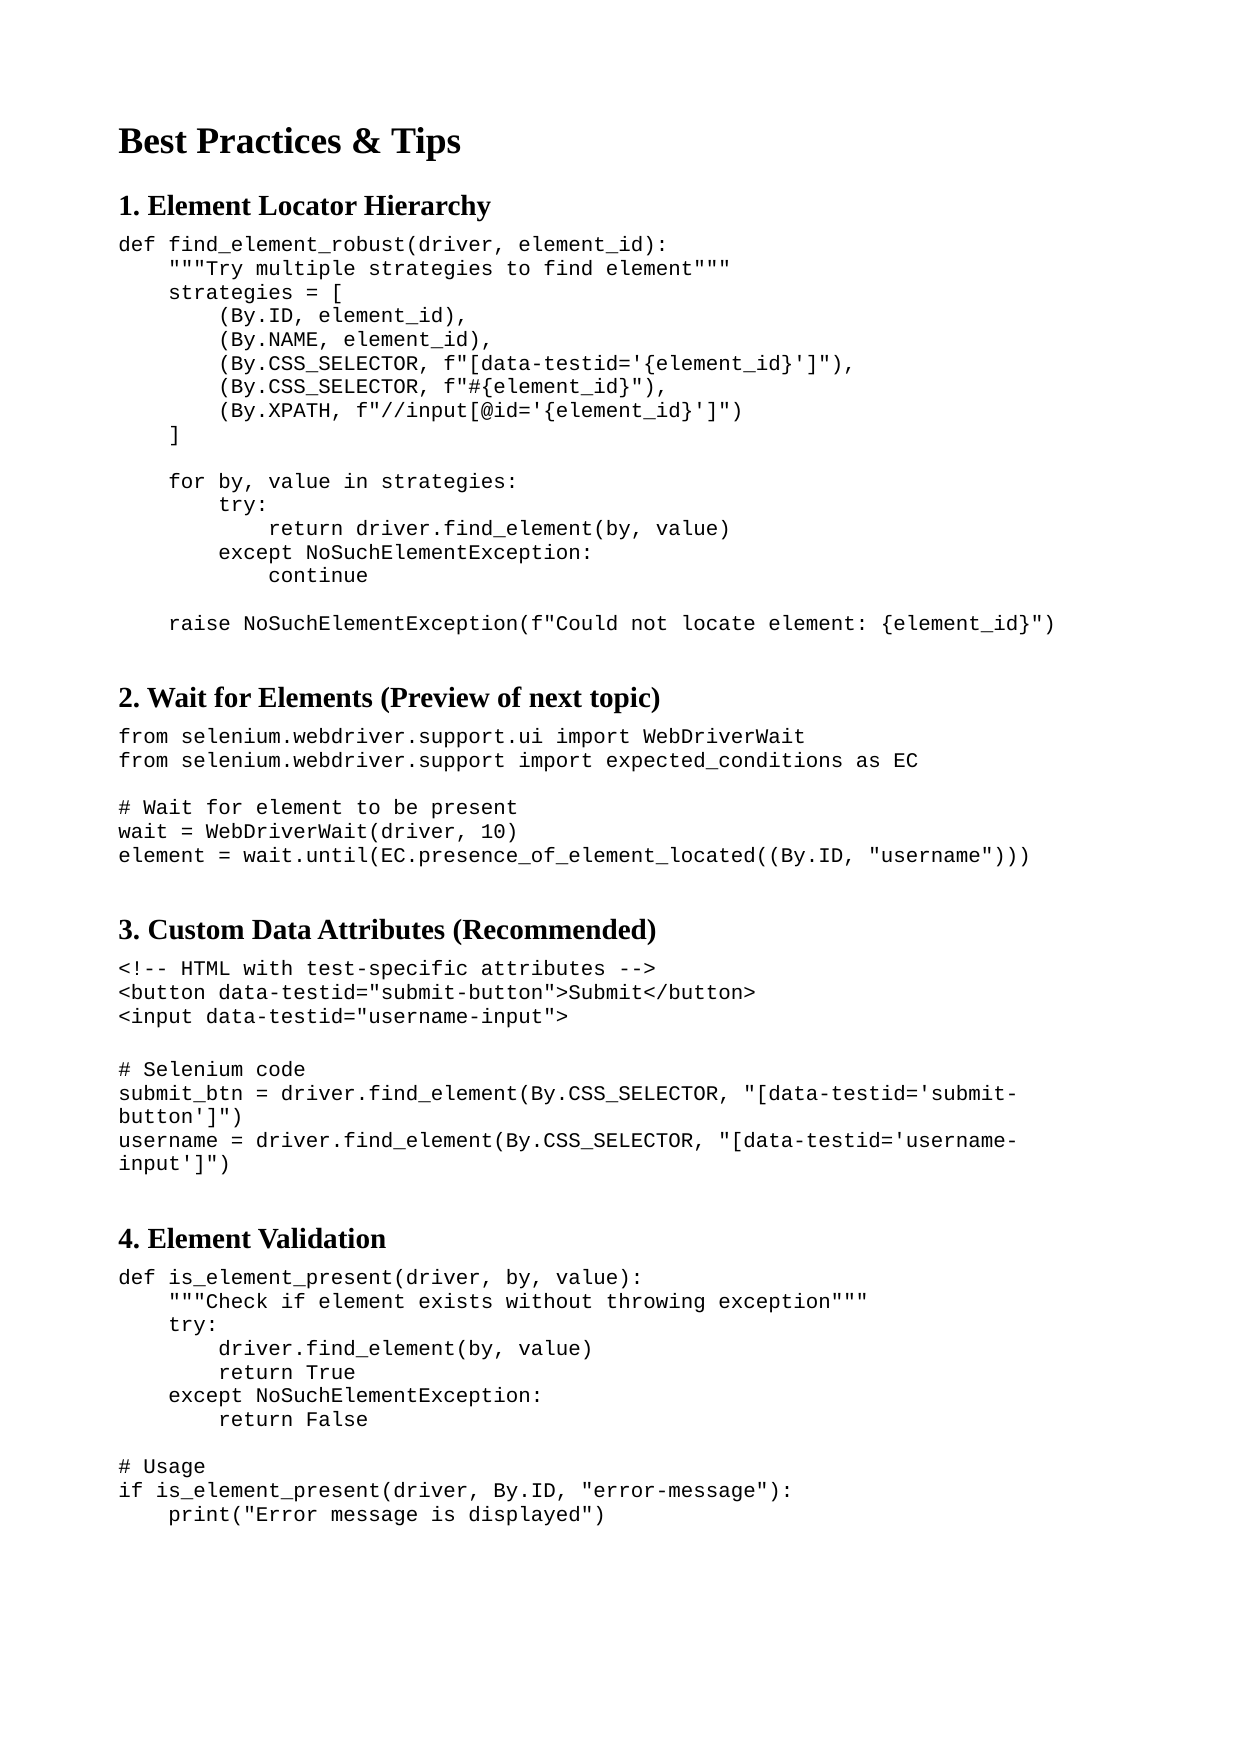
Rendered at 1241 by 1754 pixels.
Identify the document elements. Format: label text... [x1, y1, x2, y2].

text element = wait.until(EC.presence_of_element_located((By.ID, "username"))) [118, 845, 1122, 868]
text submit_btn = driver.find_element(By.CSS_SELECTOR, "[data-testid='submit-button']") [118, 1082, 1122, 1130]
text (By.CSS_SELECTOR, f"[data-testid='{element_id}']"), [118, 353, 1122, 376]
text <button data-testid="submit-button">Submit</button> [118, 982, 1122, 1006]
text return False [118, 1409, 1122, 1433]
text except NoSuchElementException: [118, 1385, 1122, 1409]
text def find_element_robust(driver, element_id): [118, 234, 1122, 258]
text (By.XPATH, f"//input[@id='{element_id}']") [118, 400, 1122, 423]
text from selenium.webdriver.support.ui import WebDriverWait [118, 726, 1122, 750]
subtitle Best Practices & Tips [118, 118, 1122, 161]
text (By.ID, element_id), [118, 305, 1122, 329]
text (By.NAME, element_id), [118, 329, 1122, 353]
text # Selenium code [118, 1059, 1122, 1082]
text <!-- HTML with test-specific attributes --> [118, 958, 1122, 982]
text from selenium.webdriver.support import expected_conditions as EC [118, 750, 1122, 774]
text try: [118, 1314, 1122, 1338]
text driver.find_element(by, value) [118, 1338, 1122, 1362]
text print("Error message is displayed") [118, 1504, 1122, 1527]
text continue [118, 565, 1122, 589]
subtitle 2. Wait for Elements (Preview of next topic) [118, 680, 1122, 714]
text # Usage [118, 1456, 1122, 1480]
text return True [118, 1362, 1122, 1385]
text # Wait for element to be present [118, 797, 1122, 821]
text return driver.find_element(by, value) [118, 518, 1122, 542]
text wait = WebDriverWait(driver, 10) [118, 821, 1122, 845]
text def is_element_present(driver, by, value): [118, 1267, 1122, 1291]
text """Try multiple strategies to find element""" [118, 258, 1122, 282]
text for by, value in strategies: [118, 471, 1122, 494]
text ] [118, 423, 1122, 447]
text raise NoSuchElementException(f"Could not locate element: {element_id}") [118, 613, 1122, 636]
subtitle 4. Element Validation [118, 1221, 1122, 1255]
text (By.CSS_SELECTOR, f"#{element_id}"), [118, 376, 1122, 400]
text if is_element_present(driver, By.ID, "error-message"): [118, 1480, 1122, 1504]
text """Check if element exists without throwing exception""" [118, 1291, 1122, 1314]
text try: [118, 494, 1122, 518]
text strategies = [ [118, 282, 1122, 305]
subtitle 1. Element Locator Hierarchy [118, 188, 1122, 222]
text except NoSuchElementException: [118, 542, 1122, 565]
text username = driver.find_element(By.CSS_SELECTOR, "[data-testid='username-input']") [118, 1130, 1122, 1177]
text <input data-testid="username-input"> [118, 1006, 1122, 1029]
subtitle 3. Custom Data Attributes (Recommended) [118, 912, 1122, 946]
